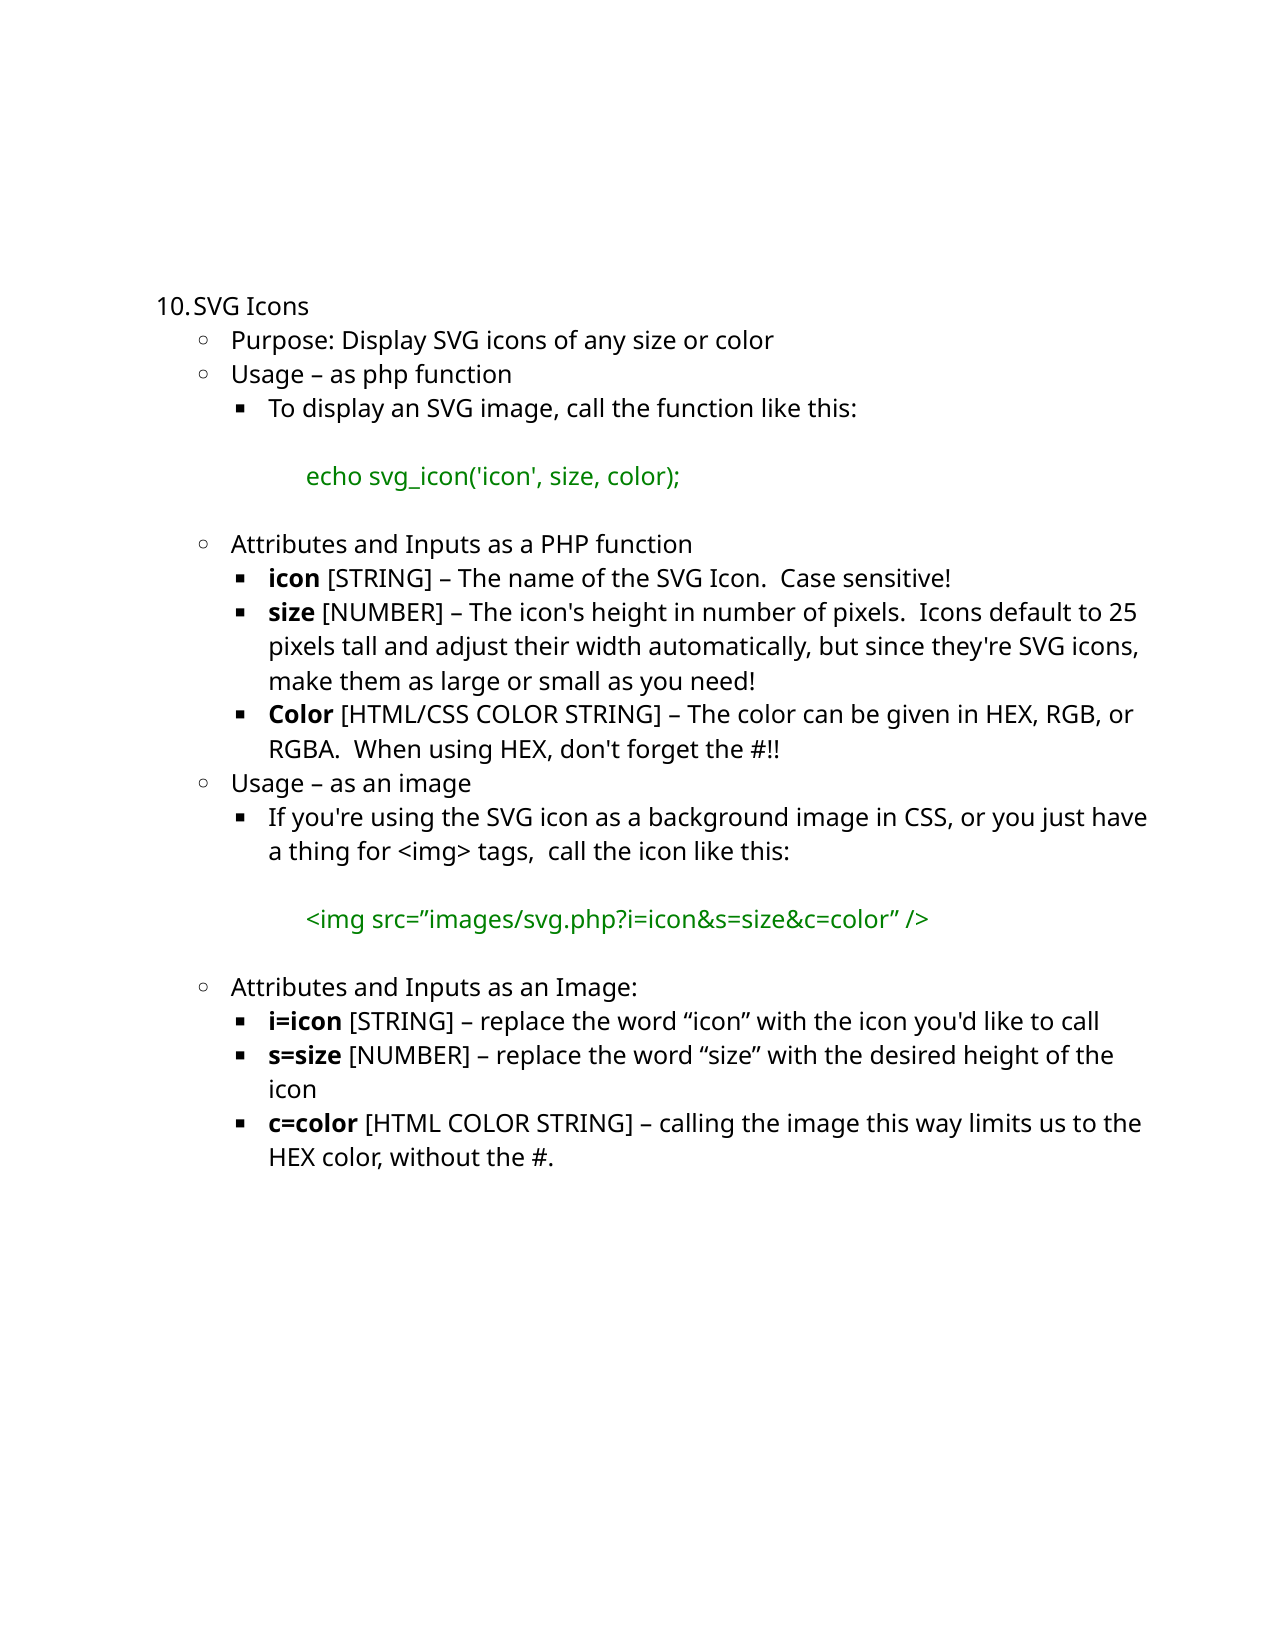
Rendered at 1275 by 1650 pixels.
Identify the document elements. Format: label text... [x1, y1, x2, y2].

list s=size [NUMBER] – replace the word “size” with the desired height of the icon [231, 1038, 1157, 1106]
list SVG Icons [156, 288, 1157, 322]
list Usage – as an image [193, 765, 1157, 799]
list Color [HTML/CSS COLOR STRING] – The color can be given in HEX, RGB, or RGBA. When using HEX, don't forget the #!! [231, 697, 1157, 765]
list icon [STRING] – The name of the SVG Icon. Case sensitive! [231, 561, 1157, 595]
list <img src=”images/svg.php?i=icon&s=size&c=color” /> [268, 902, 1157, 936]
list If you're using the SVG icon as a background image in CSS, or you just have a thing for <img> tags, call the icon like this: [231, 799, 1157, 867]
list size [NUMBER] – The icon's height in number of pixels. Icons default to 25 pixels tall and adjust their width automatically, but since they're SVG icons, make them as large or small as you need! [231, 595, 1157, 697]
list Attributes and Inputs as an Image: [193, 970, 1157, 1004]
list Purpose: Display SVG icons of any size or color [193, 322, 1157, 357]
list Attributes and Inputs as a PHP function [193, 527, 1157, 561]
list Usage – as php function [193, 357, 1157, 391]
list i=icon [STRING] – replace the word “icon” with the icon you'd like to call [231, 1004, 1157, 1038]
list c=color [HTML COLOR STRING] – calling the image this way limits us to the HEX color, without the #. [231, 1106, 1157, 1174]
list To display an SVG image, call the function like this: [231, 391, 1157, 425]
list echo svg_icon('icon', size, color); [268, 459, 1157, 493]
